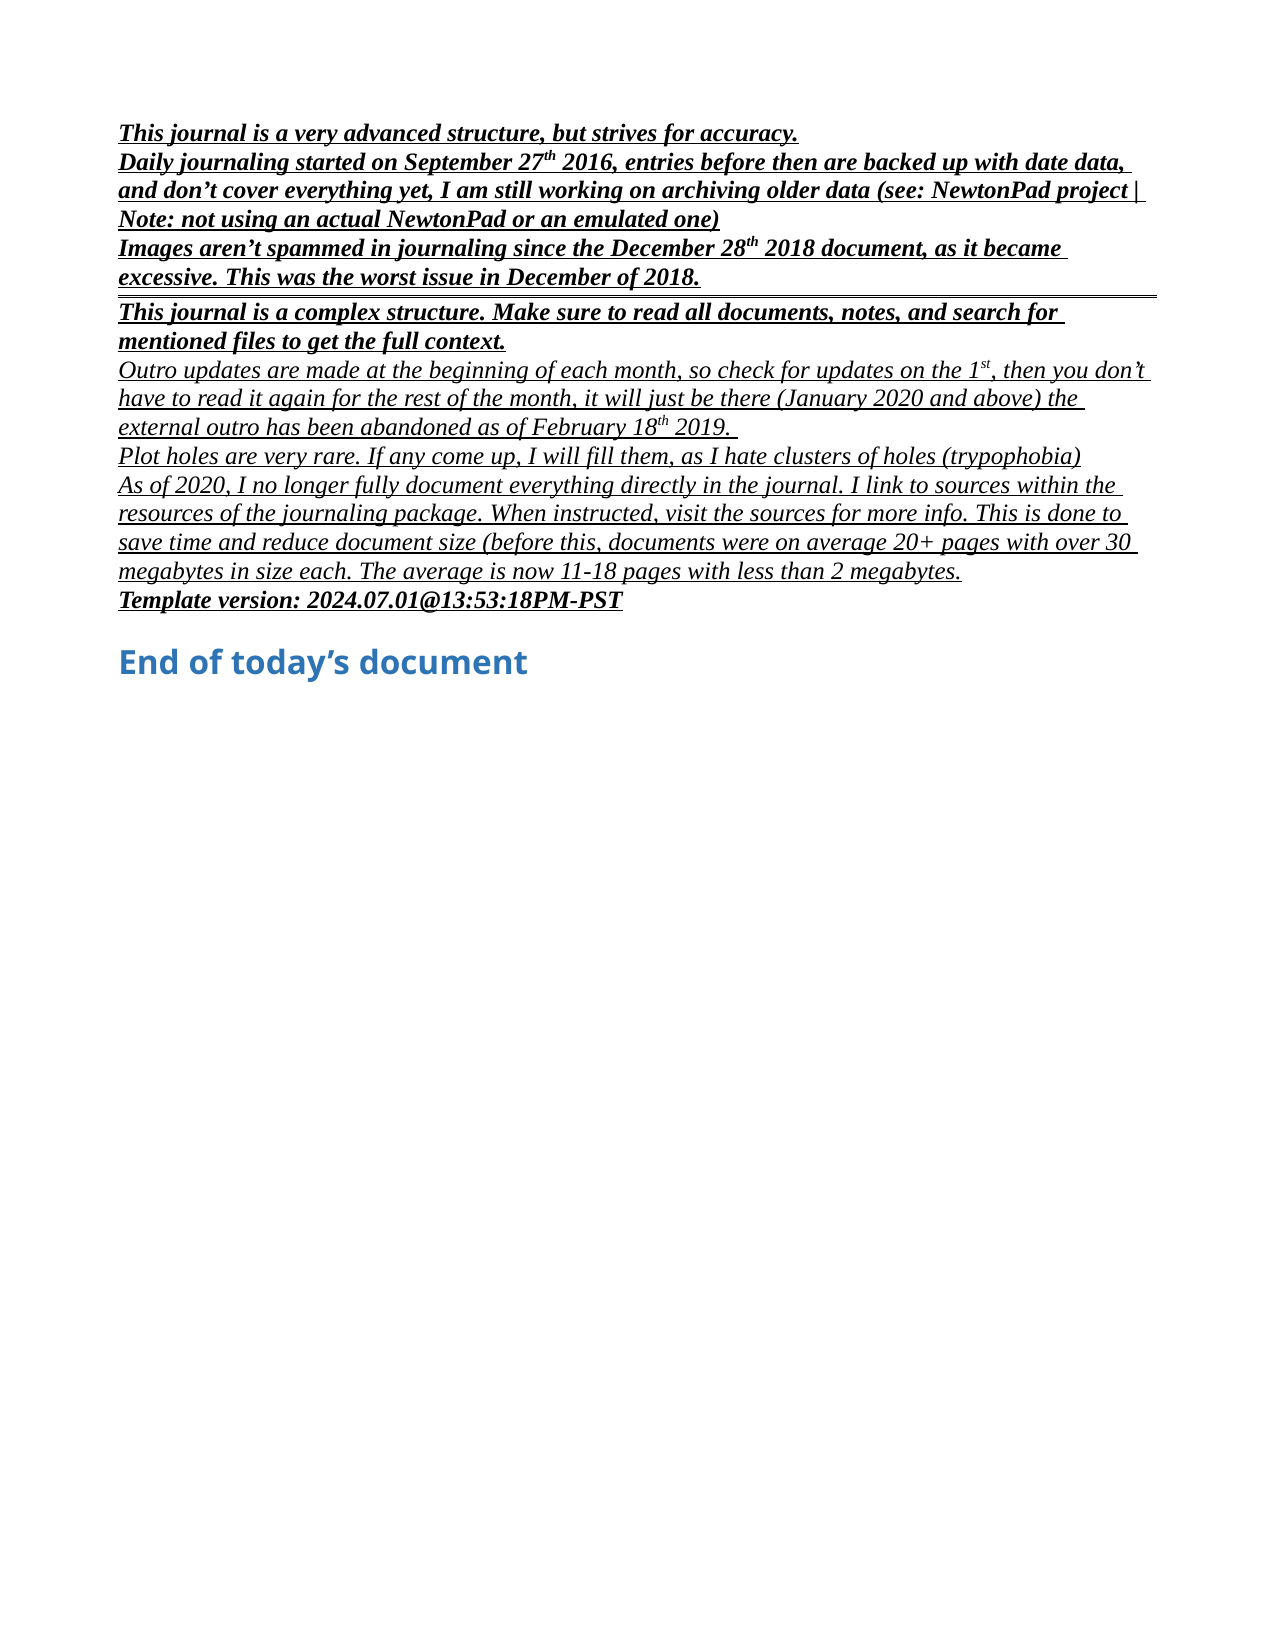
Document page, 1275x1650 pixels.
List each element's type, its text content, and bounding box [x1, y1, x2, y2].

text Template version: 2024.07.01@13:53:18PM-PST [118, 585, 1157, 613]
text Plot holes are very rare. If any come up, I will fill them, as I hate clusters of holes (trypophobia) [118, 441, 1157, 470]
text As of 2020, I no longer fully document everything directly in the journal. I link to sources within the resources of the journaling package. When instructed, visit the sources for more info. This is done to save time and reduce document size (before this, documents were on average 20+ pages with over 30 megabytes in size each. The average is now 11-18 pages with less than 2 megabytes. [118, 470, 1157, 585]
text This journal is a complex structure. Make sure to read all documents, notes, and search for mentioned files to get the full context. [118, 298, 1157, 355]
subtitle End of today’s document [118, 638, 1157, 684]
text Daily journaling started on September 27th 2016, entries before then are backed up with date data, and don’t cover everything yet, I am still working on archiving older data (see: NewtonPad project | Note: not using an actual NewtonPad or an emulated one) [118, 147, 1157, 233]
text Images aren’t spammed in journaling since the December 28th 2018 document, as it became excessive. This was the worst issue in December of 2018. [118, 233, 1157, 295]
text Outro updates are made at the beginning of each month, so check for updates on the 1st, then you don’t have to read it again for the rest of the month, it will just be there (January 2020 and above) the external outro has been abandoned as of February 18th 2019. [118, 355, 1157, 441]
text This journal is a very advanced structure, but strives for accuracy. [118, 118, 1157, 147]
